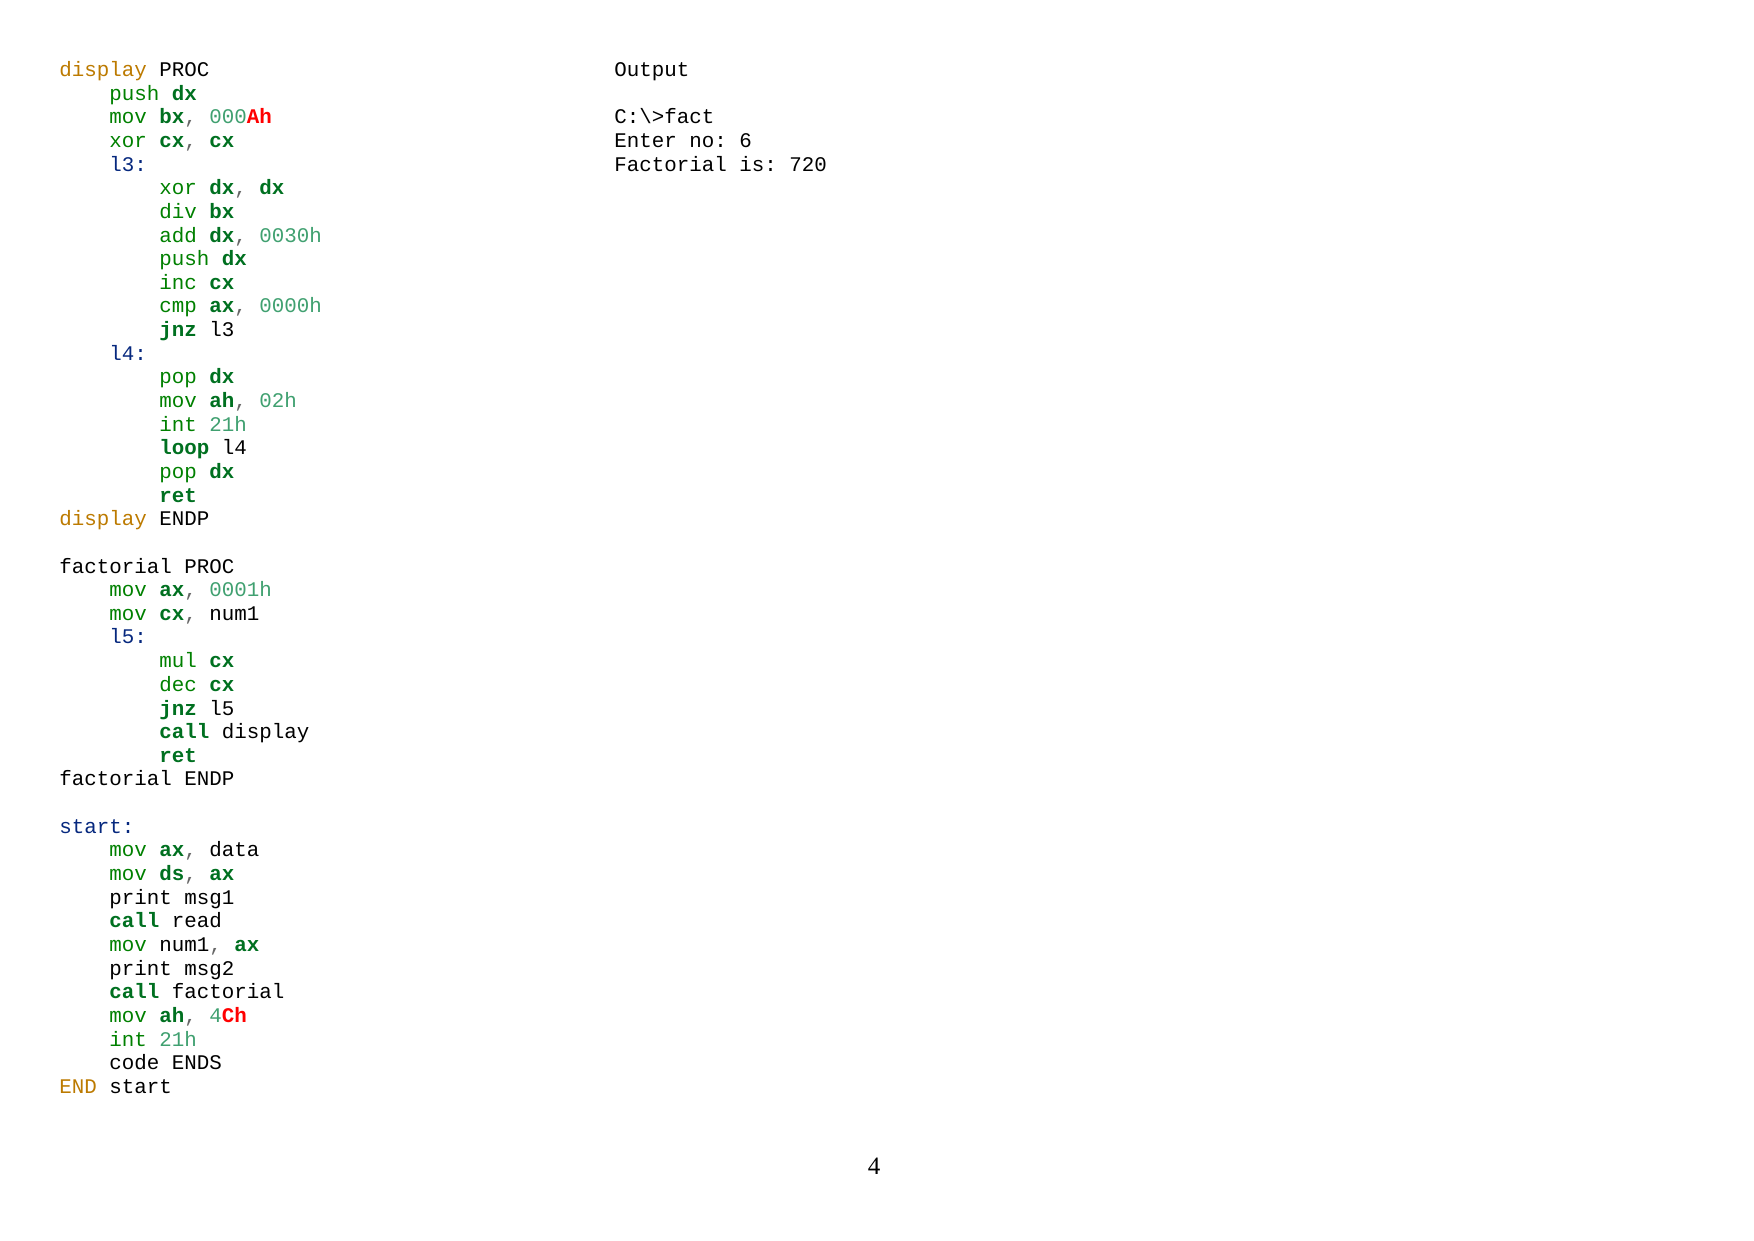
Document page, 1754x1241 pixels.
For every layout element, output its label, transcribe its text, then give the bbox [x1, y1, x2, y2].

text call read [59, 910, 585, 934]
text xor dx, dx [59, 177, 585, 201]
text dec cx [59, 674, 585, 697]
text C:\>fact [614, 106, 1140, 130]
text print msg1 [59, 887, 585, 910]
text l5: [59, 627, 585, 650]
text display PROC [59, 59, 585, 83]
text code ENDS [59, 1052, 585, 1076]
text pop dx [59, 366, 585, 390]
text int 21h [59, 414, 585, 437]
text Factorial is: 720 [614, 154, 1140, 177]
text mov bx, 000Ah [59, 106, 585, 130]
text push dx [59, 83, 585, 106]
text inc cx [59, 272, 585, 296]
text print msg2 [59, 958, 585, 981]
text mov cx, num1 [59, 603, 585, 627]
text mov ah, 02h [59, 390, 585, 414]
text push dx [59, 248, 585, 272]
text mov ds, ax [59, 863, 585, 887]
text factorial PROC [59, 556, 585, 579]
text call factorial [59, 981, 585, 1005]
text loop l4 [59, 437, 585, 461]
text call display [59, 721, 585, 745]
text Enter no: 6 [614, 130, 1140, 154]
text add dx, 0030h [59, 224, 585, 248]
text jnz l3 [59, 319, 585, 343]
text mov num1, ax [59, 934, 585, 958]
text start: [59, 816, 585, 839]
text xor cx, cx [59, 130, 585, 154]
text mov ax, data [59, 839, 585, 863]
text cmp ax, 0000h [59, 296, 585, 319]
text END start [59, 1076, 585, 1099]
text factorial ENDP [59, 768, 585, 792]
text display ENDP [59, 508, 585, 532]
text div bx [59, 201, 585, 224]
text mul cx [59, 650, 585, 674]
text mov ax, 0001h [59, 579, 585, 603]
text pop dx [59, 461, 585, 485]
text ret [59, 745, 585, 768]
text jnz l5 [59, 697, 585, 721]
text l3: [59, 154, 585, 177]
text l4: [59, 343, 585, 366]
text Output [614, 59, 1140, 83]
text int 21h [59, 1028, 585, 1052]
text ret [59, 485, 585, 508]
text mov ah, 4Ch [59, 1005, 585, 1028]
